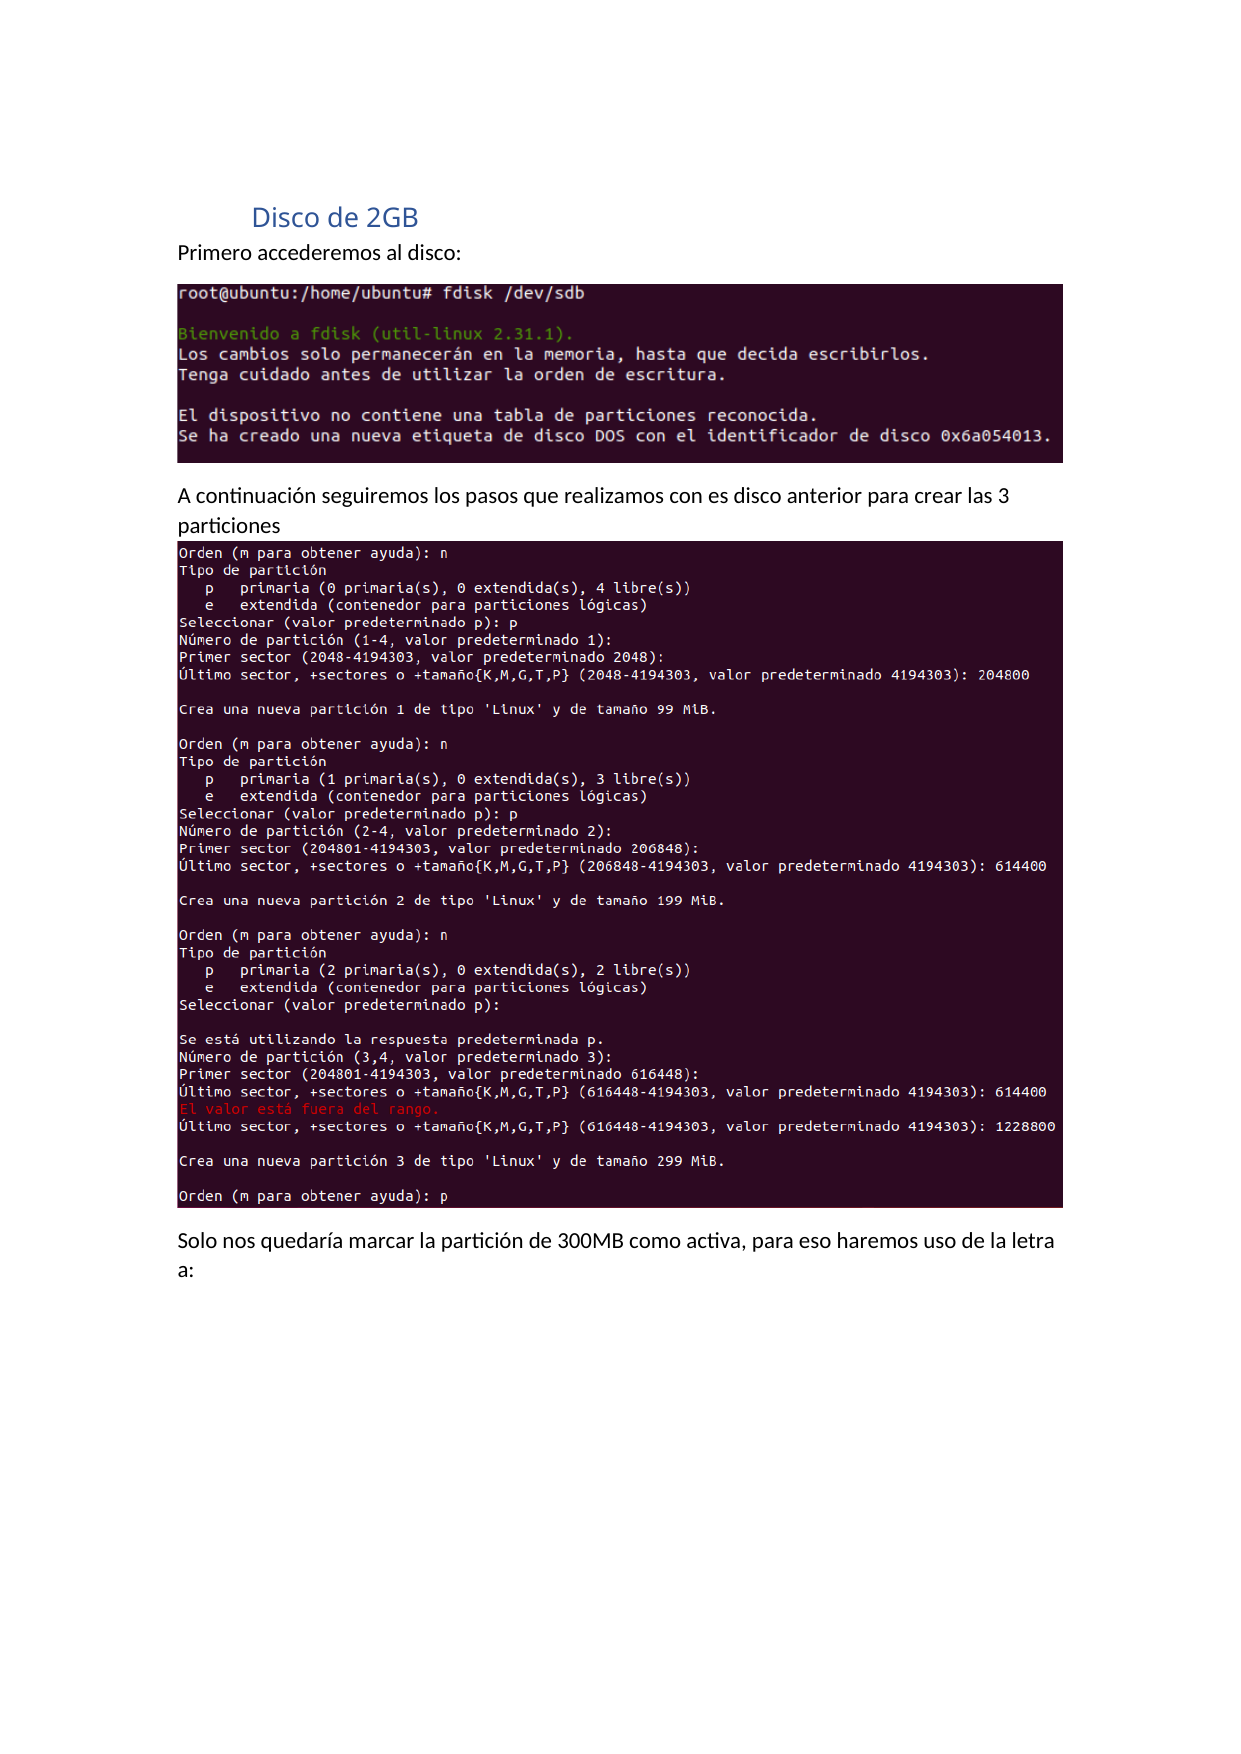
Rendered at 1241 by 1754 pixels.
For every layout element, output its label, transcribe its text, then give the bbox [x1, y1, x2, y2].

text Primero accederemos al disco: [177, 238, 1063, 266]
text Solo nos quedaría marcar la partición de 300MB como activa, para eso haremos uso de la letra a: [177, 1226, 1063, 1284]
subtitle Disco de 2GB [177, 198, 1063, 235]
text A continuación seguiremos los pasos que realizamos con es disco anterior para crear las 3 particiones [177, 481, 1063, 541]
